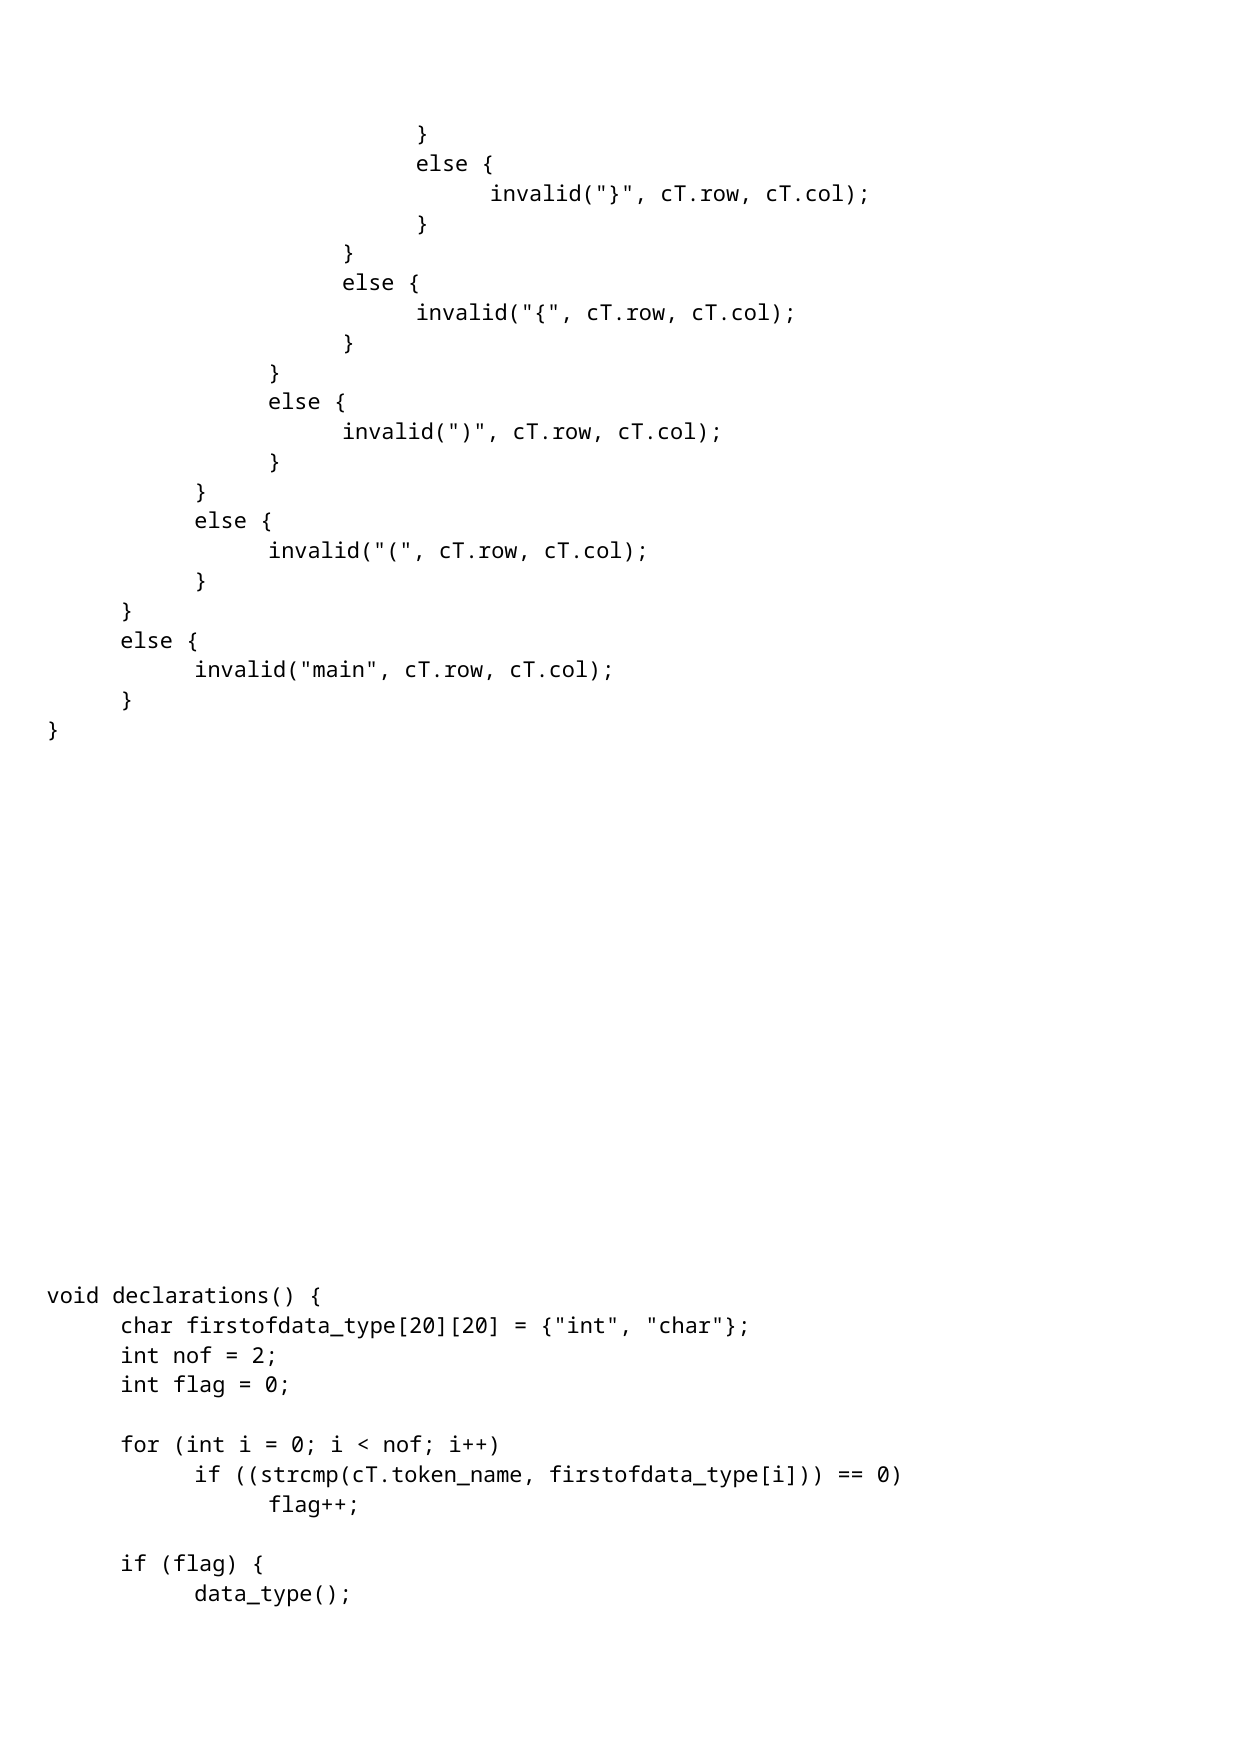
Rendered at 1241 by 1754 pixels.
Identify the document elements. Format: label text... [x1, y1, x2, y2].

text } [46, 565, 1198, 595]
text int nof = 2; [46, 1339, 1198, 1369]
text } [46, 684, 1198, 714]
text } [46, 118, 1198, 148]
text int flag = 0; [46, 1369, 1198, 1399]
text if (flag) { [46, 1548, 1198, 1578]
text } [46, 446, 1198, 476]
text else { [46, 148, 1198, 178]
text data_type(); [46, 1578, 1198, 1608]
text } [46, 356, 1198, 386]
text } [46, 476, 1198, 505]
text if ((strcmp(cT.token_name, firstofdata_type[i])) == 0) [46, 1459, 1198, 1488]
text flag++; [46, 1488, 1198, 1518]
text } [46, 207, 1198, 237]
text else { [46, 505, 1198, 535]
text else { [46, 624, 1198, 654]
text invalid("}", cT.row, cT.col); [46, 178, 1198, 207]
text invalid("main", cT.row, cT.col); [46, 654, 1198, 684]
text void declarations() { [46, 1280, 1198, 1310]
text } [46, 327, 1198, 356]
text } [46, 714, 1198, 744]
text } [46, 237, 1198, 267]
text char firstofdata_type[20][20] = {"int", "char"}; [46, 1310, 1198, 1339]
text invalid("{", cT.row, cT.col); [46, 297, 1198, 327]
text invalid(")", cT.row, cT.col); [46, 416, 1198, 446]
text for (int i = 0; i < nof; i++) [46, 1429, 1198, 1459]
text else { [46, 386, 1198, 416]
text invalid("(", cT.row, cT.col); [46, 535, 1198, 565]
text else { [46, 267, 1198, 297]
text } [46, 595, 1198, 624]
